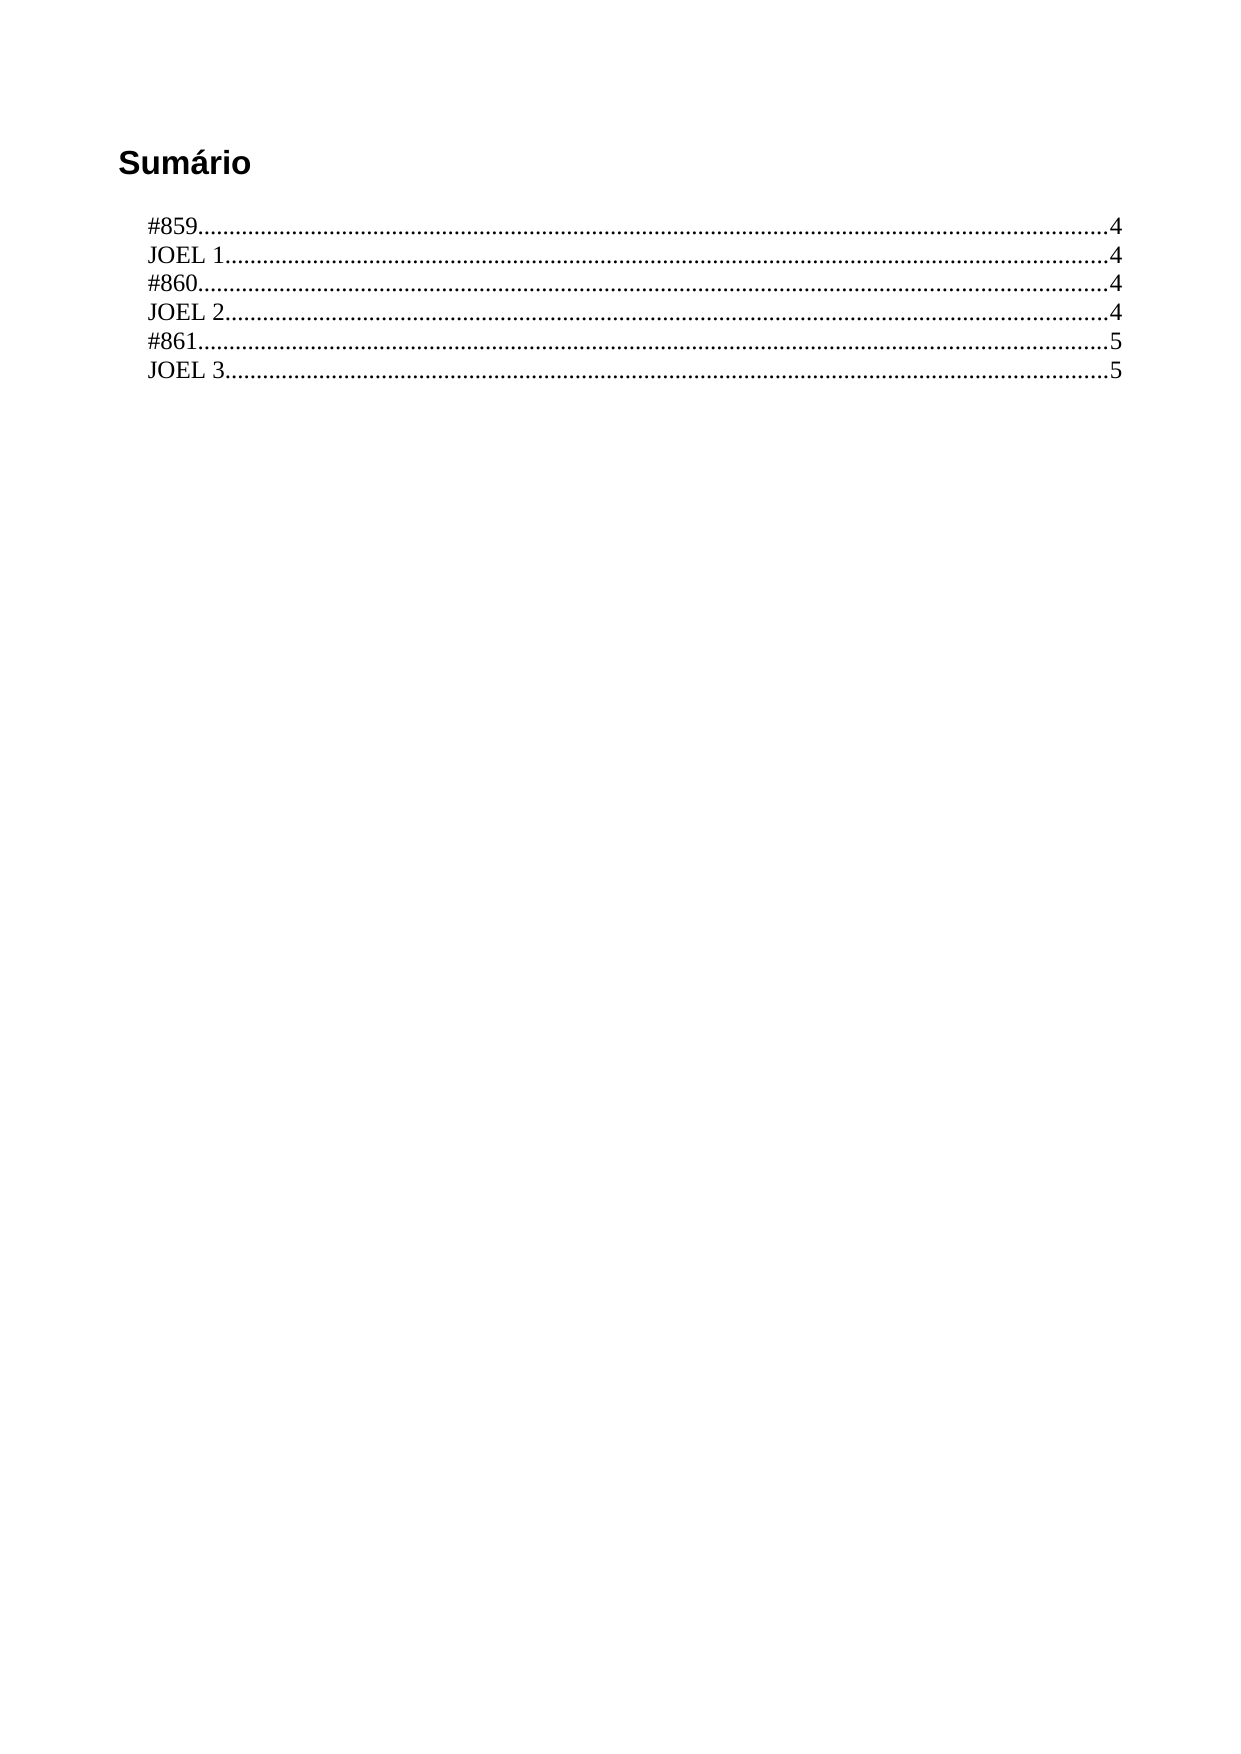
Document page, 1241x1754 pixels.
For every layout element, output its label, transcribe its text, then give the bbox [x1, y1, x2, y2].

text #861 5 [148, 326, 1122, 355]
text JOEL 3 5 [148, 355, 1122, 383]
text #860 4 [148, 268, 1122, 297]
text #859 4 [148, 211, 1122, 240]
text JOEL 2 4 [148, 297, 1122, 326]
text JOEL 1 4 [148, 240, 1122, 268]
subtitle Sumário [118, 143, 1122, 182]
